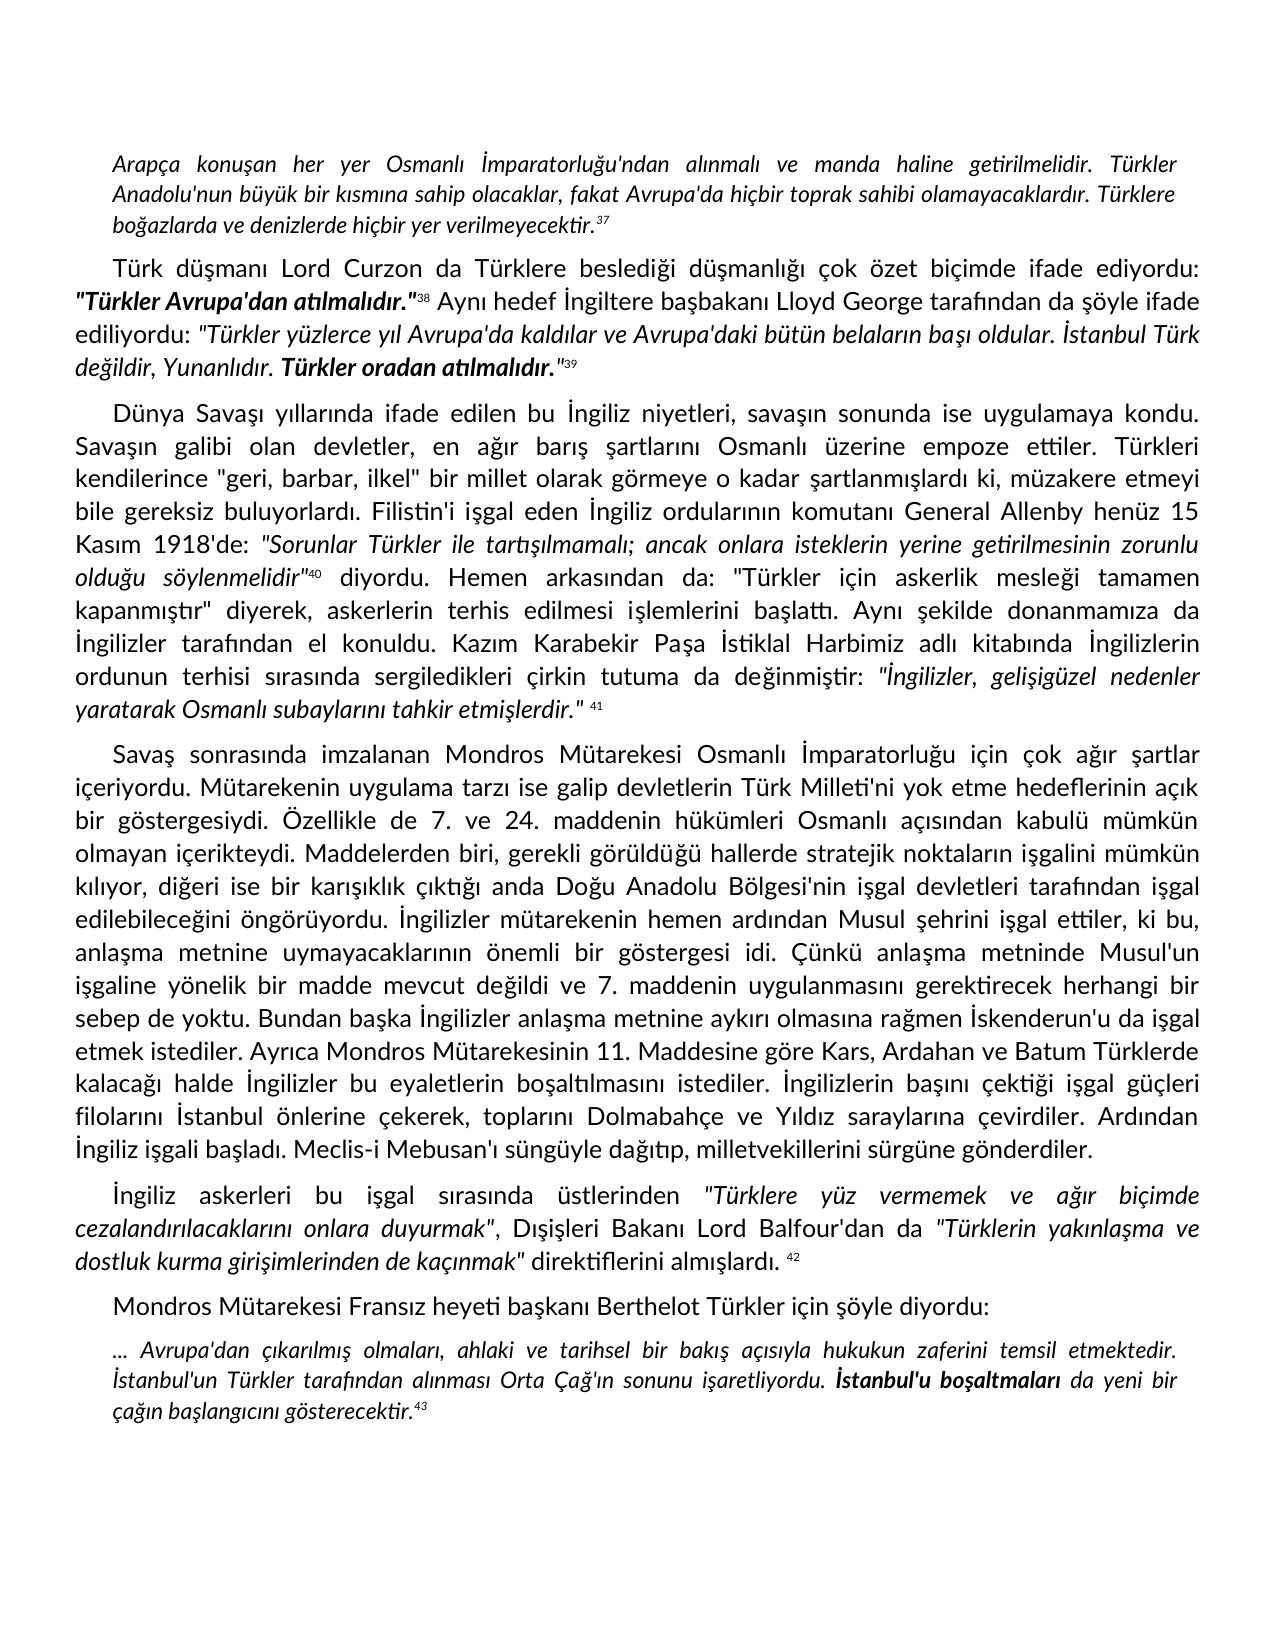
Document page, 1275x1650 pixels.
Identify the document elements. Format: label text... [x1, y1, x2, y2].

text Türk düşmanı Lord Curzon da Türklere beslediği düşmanlığı çok özet biçimde ifade ediyordu: "Türkler Avrupa'dan atılmalıdır."38 Aynı hedef İngiltere başbakanı Lloyd George tarafından da şöyle ifade ediliyordu: "Türkler yüzlerce yıl Avrupa'da kaldılar ve Avrupa'daki bütün belaların başı oldular. İstanbul Türk değildir, Yunanlıdır. Türkler oradan atılmalıdır."39 [75, 253, 1200, 382]
text Savaş sonrasında imzalanan Mondros Mütarekesi Osmanlı İmparatorluğu için çok ağır şartlar içeriyordu. Mütarekenin uygulama tarzı ise galip devletlerin Türk Milleti'ni yok etme hedeflerinin açık bir göstergesiydi. Özellikle de 7. ve 24. maddenin hükümleri Osmanlı açısından kabulü mümkün olmayan içerikteydi. Maddelerden biri, gerekli görüldüğü hallerde stratejik noktaların işgalini mümkün kılıyor, diğeri ise bir karışıklık çıktığı anda Doğu Anadolu Bölgesi'nin işgal devletleri tarafından işgal edilebileceğini öngörüyordu. İngilizler mütarekenin hemen ardından Musul şehrini işgal ettiler, ki bu, anlaşma metnine uymayacaklarının önemli bir göstergesi idi. Çünkü anlaşma metninde Musul'un işgaline yönelik bir madde mevcut değildi ve 7. maddenin uygulanmasını gerektirecek herhangi bir sebep de yoktu. Bundan başka İngilizler anlaşma metnine aykırı olmasına rağmen İskenderun'u da işgal etmek istediler. Ayrıca Mondros Mütarekesinin 11. Maddesine göre Kars, Ardahan ve Batum Türklerde kalacağı halde İngilizler bu eyaletlerin boşaltılmasını istediler. İngilizlerin başını çektiği işgal güçleri filolarını İstanbul önlerine çekerek, toplarını Dolmabahçe ve Yıldız saraylarına çevirdiler. Ardından İngiliz işgali başladı. Meclis-i Mebusan'ı süngüyle dağıtıp, milletvekillerini sürgüne gönderdiler. [75, 739, 1200, 1164]
text Arapça konuşan her yer Osmanlı İmparatorluğu'ndan alınmalı ve manda haline getirilmelidir. Türkler Anadolu'nun büyük bir kısmına sahip olacaklar, fakat Avrupa'da hiçbir toprak sahibi olamayacaklardır. Türklere boğazlarda ve denizlerde hiçbir yer verilmeyecektir.37 [112, 150, 1178, 238]
text Dünya Savaşı yıllarında ifade edilen bu İngiliz niyetleri, savaşın sonunda ise uygulamaya kondu. Savaşın galibi olan devletler, en ağır barış şartlarını Osmanlı üzerine empoze ettiler. Türkleri kendilerince "geri, barbar, ilkel" bir millet olarak görmeye o kadar şartlanmışlardı ki, müzakere etmeyi bile gereksiz buluyorlardı. Filistin'i işgal eden İngiliz ordularının komutanı General Allenby henüz 15 Kasım 1918'de: "Sorunlar Türkler ile tartışılmamalı; ancak onlara isteklerin yerine getirilmesinin zorunlu olduğu söylenmelidir"40 diyordu. Hemen arkasından da: "Türkler için askerlik mesleği tamamen kapanmıştır" diyerek, askerlerin terhis edilmesi işlemlerini başlattı. Aynı şekilde donanmamıza da İngilizler tarafından el konuldu. Kazım Karabekir Paşa İstiklal Harbimiz adlı kitabında İngilizlerin ordunun terhisi sırasında sergiledikleri çirkin tutuma da değinmiştir: "İngilizler, gelişigüzel nedenler yaratarak Osmanlı subaylarını tahkir etmişlerdir." 41 [75, 397, 1200, 723]
text İngiliz askerleri bu işgal sırasında üstlerinden "Türklere yüz vermemek ve ağır biçimde cezalandırılacaklarını onlara duyurmak", Dışişleri Bakanı Lord Balfour'dan da "Türklerin yakınlaşma ve dostluk kurma girişimlerinden de kaçınmak" direktiflerini almışlardı. 42 [75, 1179, 1200, 1275]
text ... Avrupa'dan çıkarılmış olmaları, ahlaki ve tarihsel bir bakış açısıyla hukukun zaferini temsil etmektedir. İstanbul'un Türkler tarafından alınması Orta Çağ'ın sonunu işaretliyordu. İstanbul'u boşaltmaları da yeni bir çağın başlangıcını gösterecektir.43 [112, 1336, 1178, 1424]
text Mondros Mütarekesi Fransız heyeti başkanı Berthelot Türkler için şöyle diyordu: [75, 1291, 1200, 1321]
